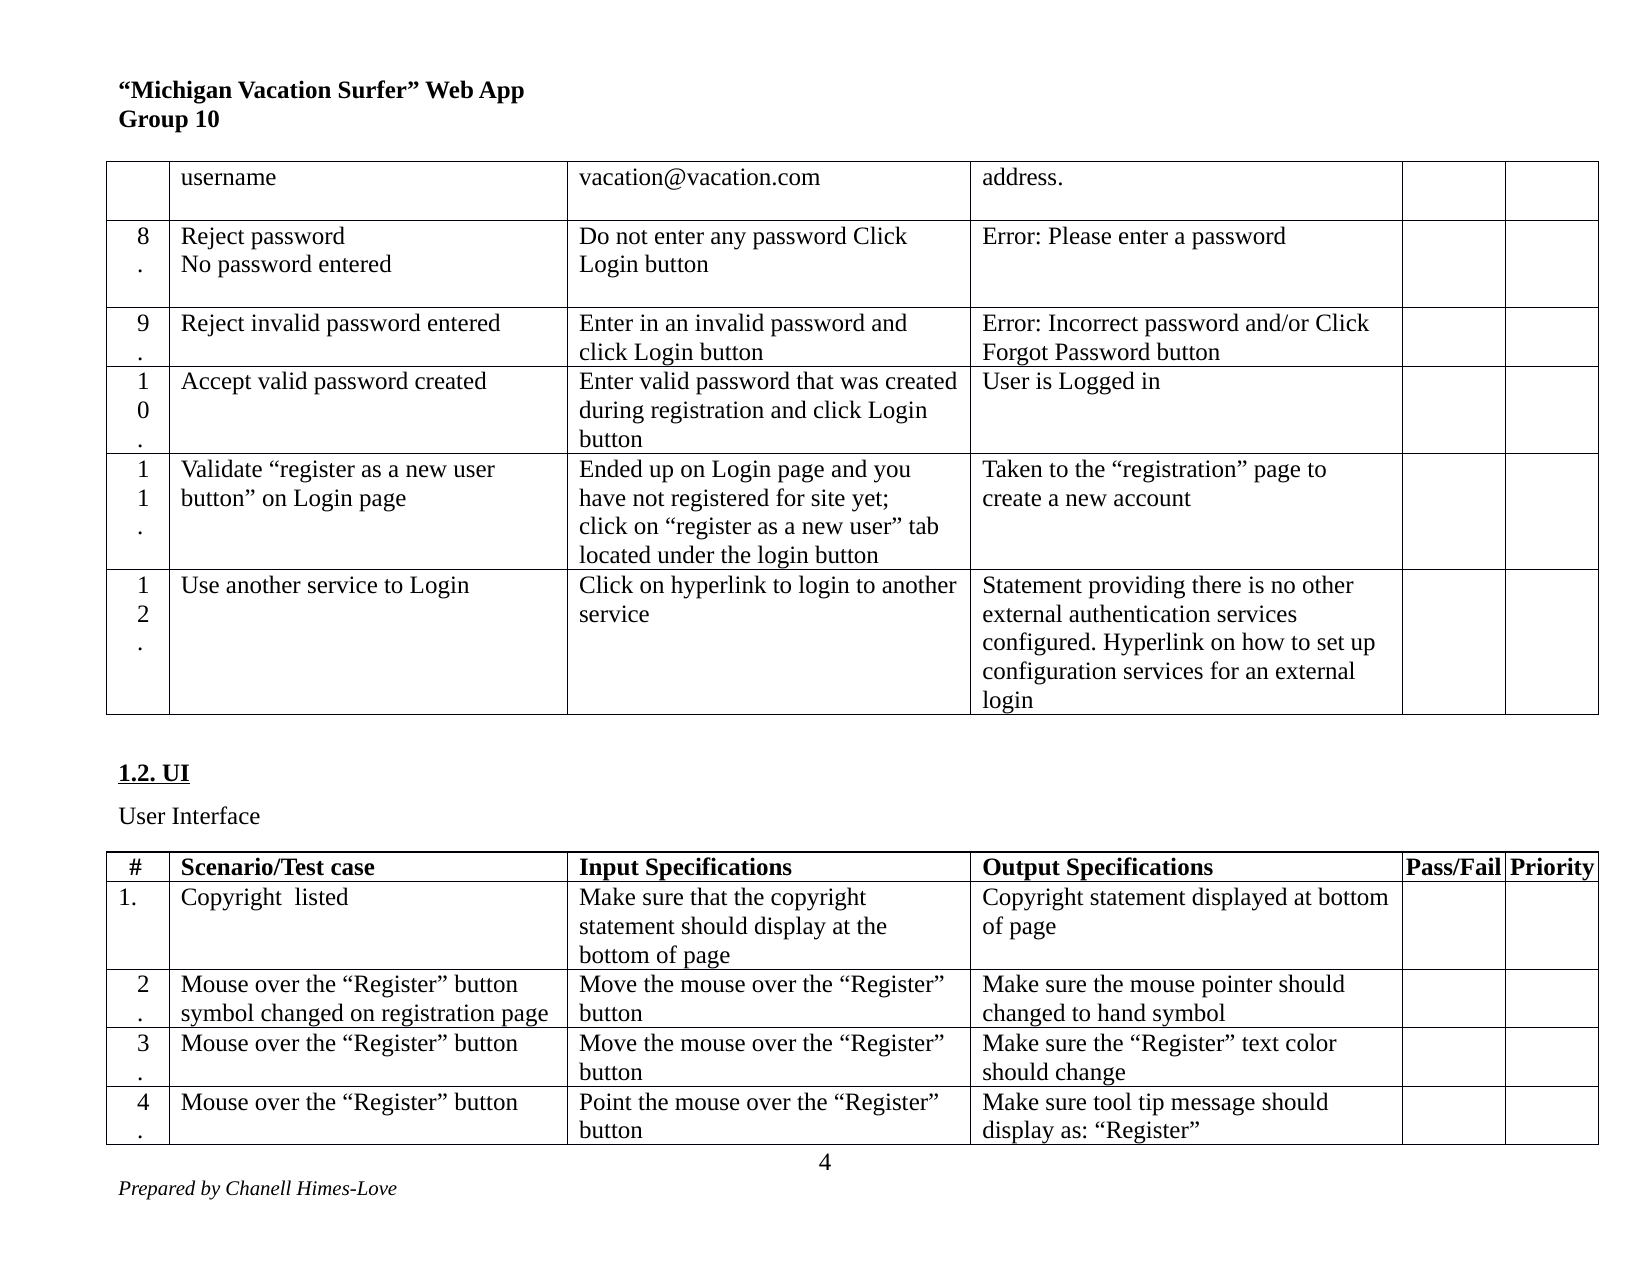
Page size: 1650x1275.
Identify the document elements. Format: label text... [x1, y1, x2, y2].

table_cell User is Logged in [971, 367, 1402, 453]
table_cell username [170, 162, 567, 220]
table_cell Accept valid password created [170, 367, 567, 453]
table_cell Enter in an invalid password and click Login button [568, 308, 970, 366]
table_cell [1403, 367, 1505, 453]
table_cell [1506, 367, 1598, 453]
table_cell vacation@vacation.com [568, 162, 970, 220]
table_cell [107, 308, 169, 366]
table_cell Point the mouse over the “Register” button [568, 1087, 970, 1144]
table_header Output Specifications [971, 853, 1402, 881]
table_cell [1403, 970, 1505, 1027]
table_cell Make sure that the copyright statement should display at the bottom of page [568, 882, 970, 968]
table_header Scenario/Test case [170, 853, 567, 881]
table_cell Move the mouse over the “Register” button [568, 970, 970, 1027]
text User Interface [118, 801, 1532, 830]
table_cell [107, 454, 169, 569]
table_cell [107, 221, 169, 307]
text 1.2. UI [118, 758, 1532, 787]
table_cell Ended up on Login page and you have not registered for site yet; click on “register as a new user” tab located under the login button [568, 454, 970, 569]
table_cell [107, 970, 169, 1027]
table_cell Mouse over the “Register” button symbol changed on registration page [170, 970, 567, 1027]
table_cell Click on hyperlink to login to another service [568, 570, 970, 714]
table_cell Mouse over the “Register” button [170, 1028, 567, 1086]
table_cell [1403, 1028, 1505, 1086]
table_cell address. [971, 162, 1402, 220]
table_cell Mouse over the “Register” button [170, 1087, 567, 1144]
table_cell Reject password No password entered [170, 221, 567, 307]
table_cell Taken to the “registration” page to create a new account [971, 454, 1402, 569]
table_cell [1403, 221, 1505, 307]
table_header Input Specifications [568, 853, 970, 881]
table_cell [1506, 1028, 1598, 1086]
table_cell [107, 1028, 169, 1086]
table_cell [107, 570, 169, 714]
table_cell [1506, 882, 1598, 968]
table_cell [1403, 882, 1505, 968]
table_cell Error: Incorrect password and/or Click Forgot Password button [971, 308, 1402, 366]
table_header Priority [1506, 853, 1598, 881]
table_cell [1506, 970, 1598, 1027]
table_cell [1403, 162, 1505, 220]
table_cell Use another service to Login [170, 570, 567, 714]
table_cell Do not enter any password Click Login button [568, 221, 970, 307]
table_header # [107, 853, 169, 881]
table_cell [1403, 454, 1505, 569]
table_cell Make sure the mouse pointer should changed to hand symbol [971, 970, 1402, 1027]
table_cell Error: Please enter a password [971, 221, 1402, 307]
table_cell Validate “register as a new user button” on Login page [170, 454, 567, 569]
table_cell [1506, 221, 1598, 307]
table_cell [1506, 1087, 1598, 1144]
table_cell [107, 367, 169, 453]
table_cell [1506, 570, 1598, 714]
table_cell Enter valid password that was created during registration and click Login button [568, 367, 970, 453]
table_cell [1403, 570, 1505, 714]
table_cell [1506, 162, 1598, 220]
table_cell [107, 882, 169, 968]
table_cell [1403, 1087, 1505, 1144]
table_cell Statement providing there is no other external authentication services configured. Hyperlink on how to set up configuration services for an external login [971, 570, 1402, 714]
table_cell [107, 162, 169, 220]
table_cell Copyright listed [170, 882, 567, 968]
table_cell Copyright statement displayed at bottom of page [971, 882, 1402, 968]
table_cell [1506, 308, 1598, 366]
table_cell [107, 1087, 169, 1144]
table_cell Make sure tool tip message should display as: “Register” [971, 1087, 1402, 1144]
table_cell [1506, 454, 1598, 569]
table_cell Reject invalid password entered [170, 308, 567, 366]
table_cell Make sure the “Register” text color should change [971, 1028, 1402, 1086]
table_cell Move the mouse over the “Register” button [568, 1028, 970, 1086]
table_cell [1403, 308, 1505, 366]
table_header Pass/Fail [1403, 853, 1505, 881]
